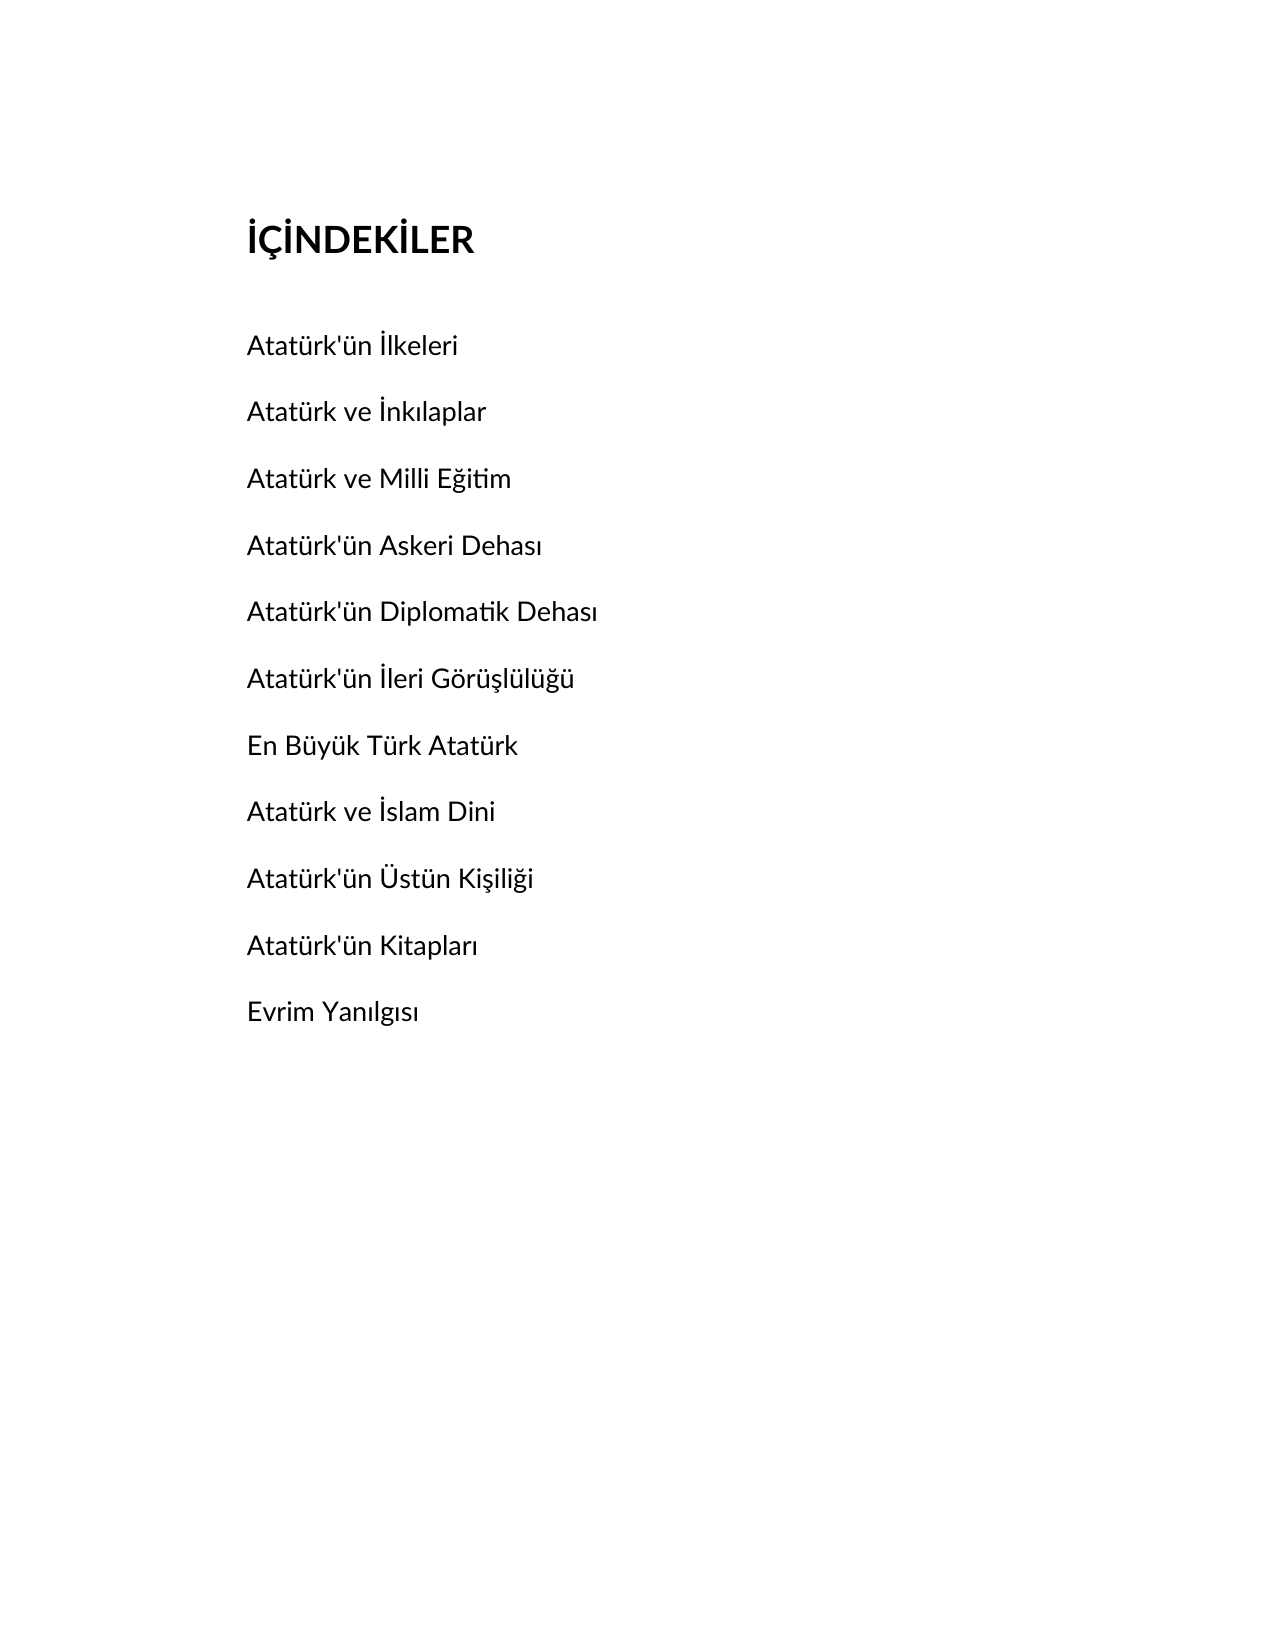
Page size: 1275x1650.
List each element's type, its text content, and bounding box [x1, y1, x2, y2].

text İçindekiler [187, 217, 1070, 262]
text Atatürk ve Milli Eğitim [187, 462, 1070, 495]
text Atatürk'ün Üstün Kişiliği [187, 862, 1070, 895]
text Atatürk'ün İlkeleri [187, 328, 1070, 362]
text Atatürk'ün Askeri Dehası [187, 528, 1070, 562]
text En Büyük Türk Atatürk [187, 728, 1070, 762]
text Atatürk ve İnkılaplar [187, 395, 1070, 428]
text Evrim Yanılgısı [187, 995, 1070, 1028]
text Atatürk ve İslam Dini [187, 795, 1070, 828]
text Atatürk'ün Diplomatik Dehası [187, 595, 1070, 628]
text Atatürk'ün Kitapları [187, 928, 1070, 962]
text Atatürk'ün İleri Görüşlülüğü [187, 662, 1070, 695]
